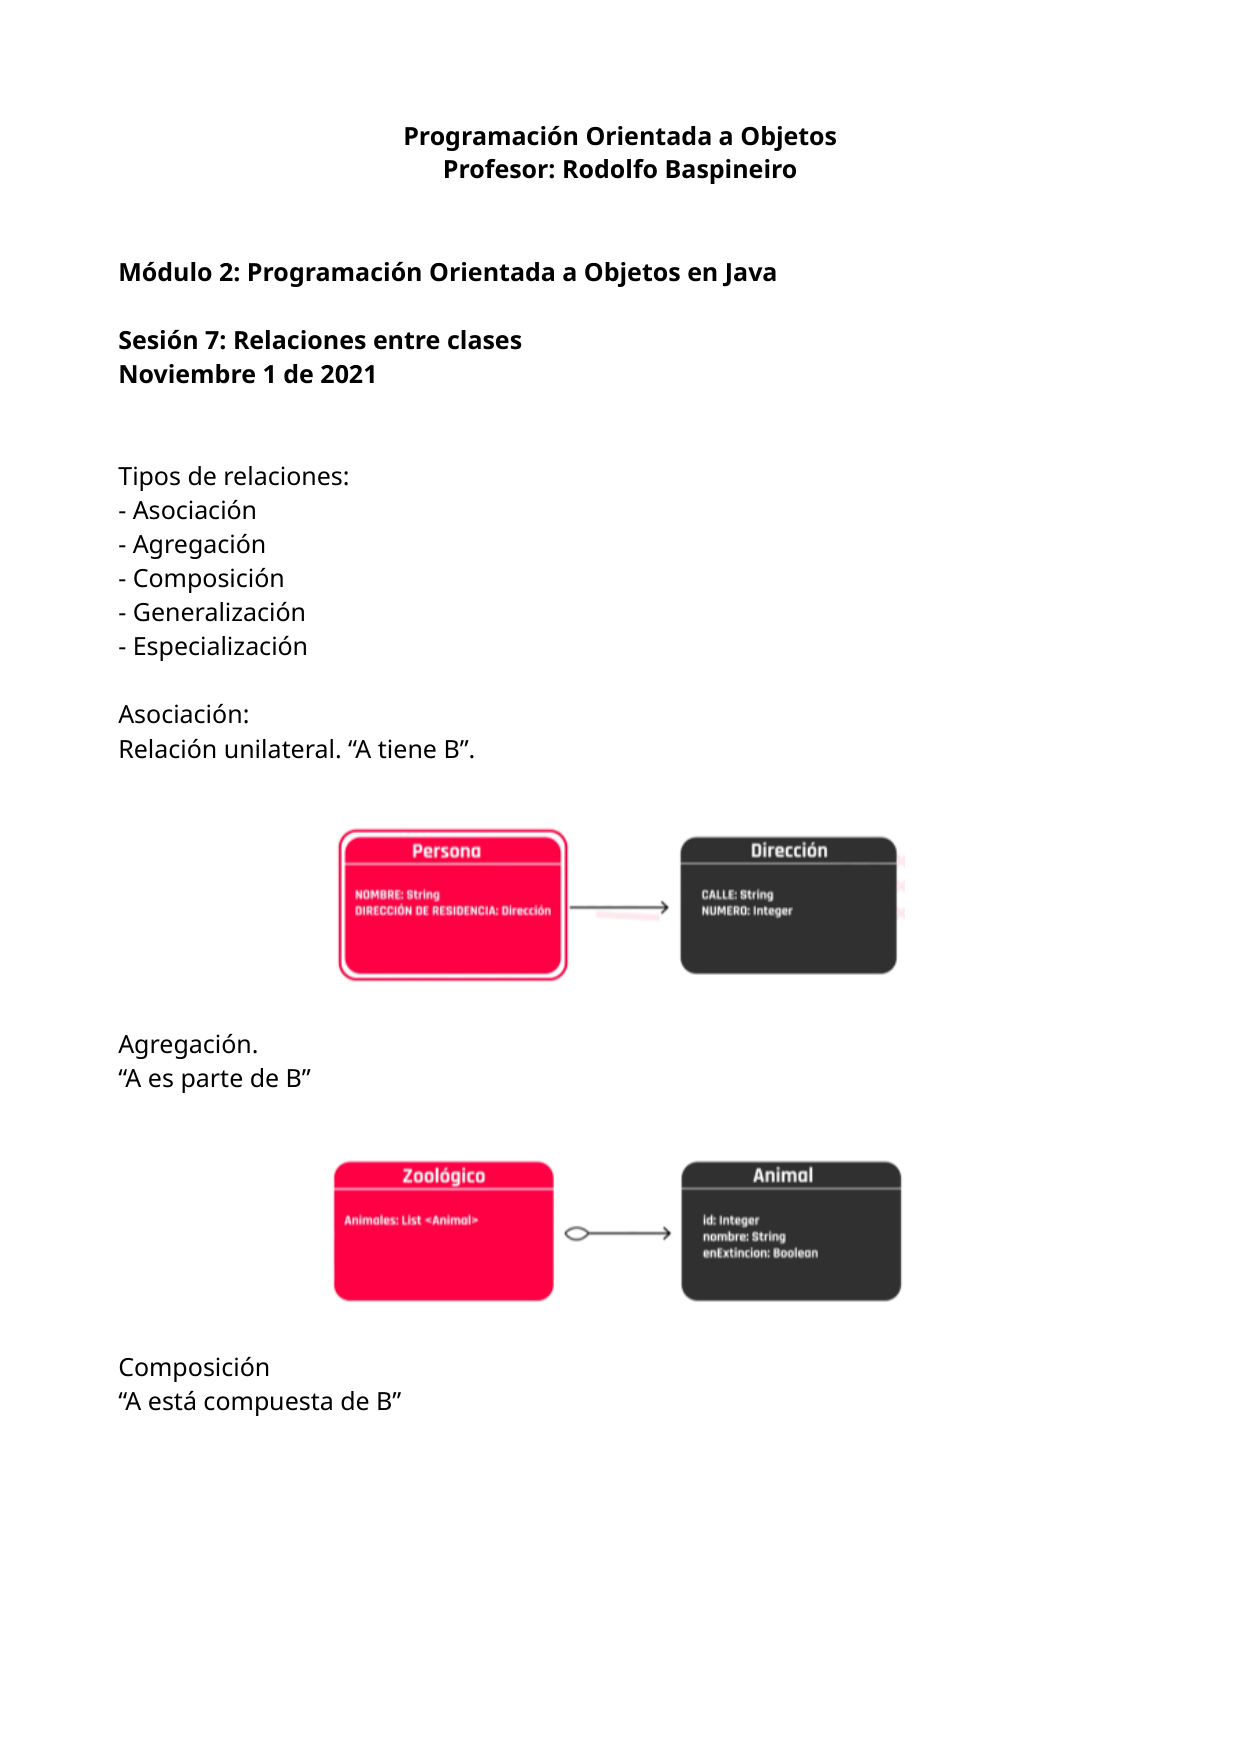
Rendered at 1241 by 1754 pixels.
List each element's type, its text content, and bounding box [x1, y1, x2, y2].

text “A está compuesta de B” [118, 1383, 1122, 1418]
text Módulo 2: Programación Orientada a Objetos en Java [118, 254, 1122, 288]
picture [329, 1152, 911, 1309]
text Asociación: [118, 697, 1122, 731]
text Profesor: Rodolfo Baspineiro [118, 152, 1122, 186]
text - Generalización [118, 595, 1122, 629]
text - Composición [118, 561, 1122, 595]
text Relación unilateral. “A tiene B”. [118, 731, 1122, 765]
text Composición [118, 1129, 1122, 1383]
text - Agregación [118, 527, 1122, 561]
text Programación Orientada a Objetos [118, 118, 1122, 152]
text Noviembre 1 de 2021 [118, 357, 1122, 391]
text Sesión 7: Relaciones entre clases [118, 322, 1122, 357]
text - Especialización [118, 629, 1122, 663]
picture [335, 823, 905, 986]
text - Asociación [118, 493, 1122, 527]
text Tipos de relaciones: [118, 459, 1122, 493]
text “A es parte de B” [118, 1061, 1122, 1095]
text Agregación. [118, 799, 1122, 1061]
